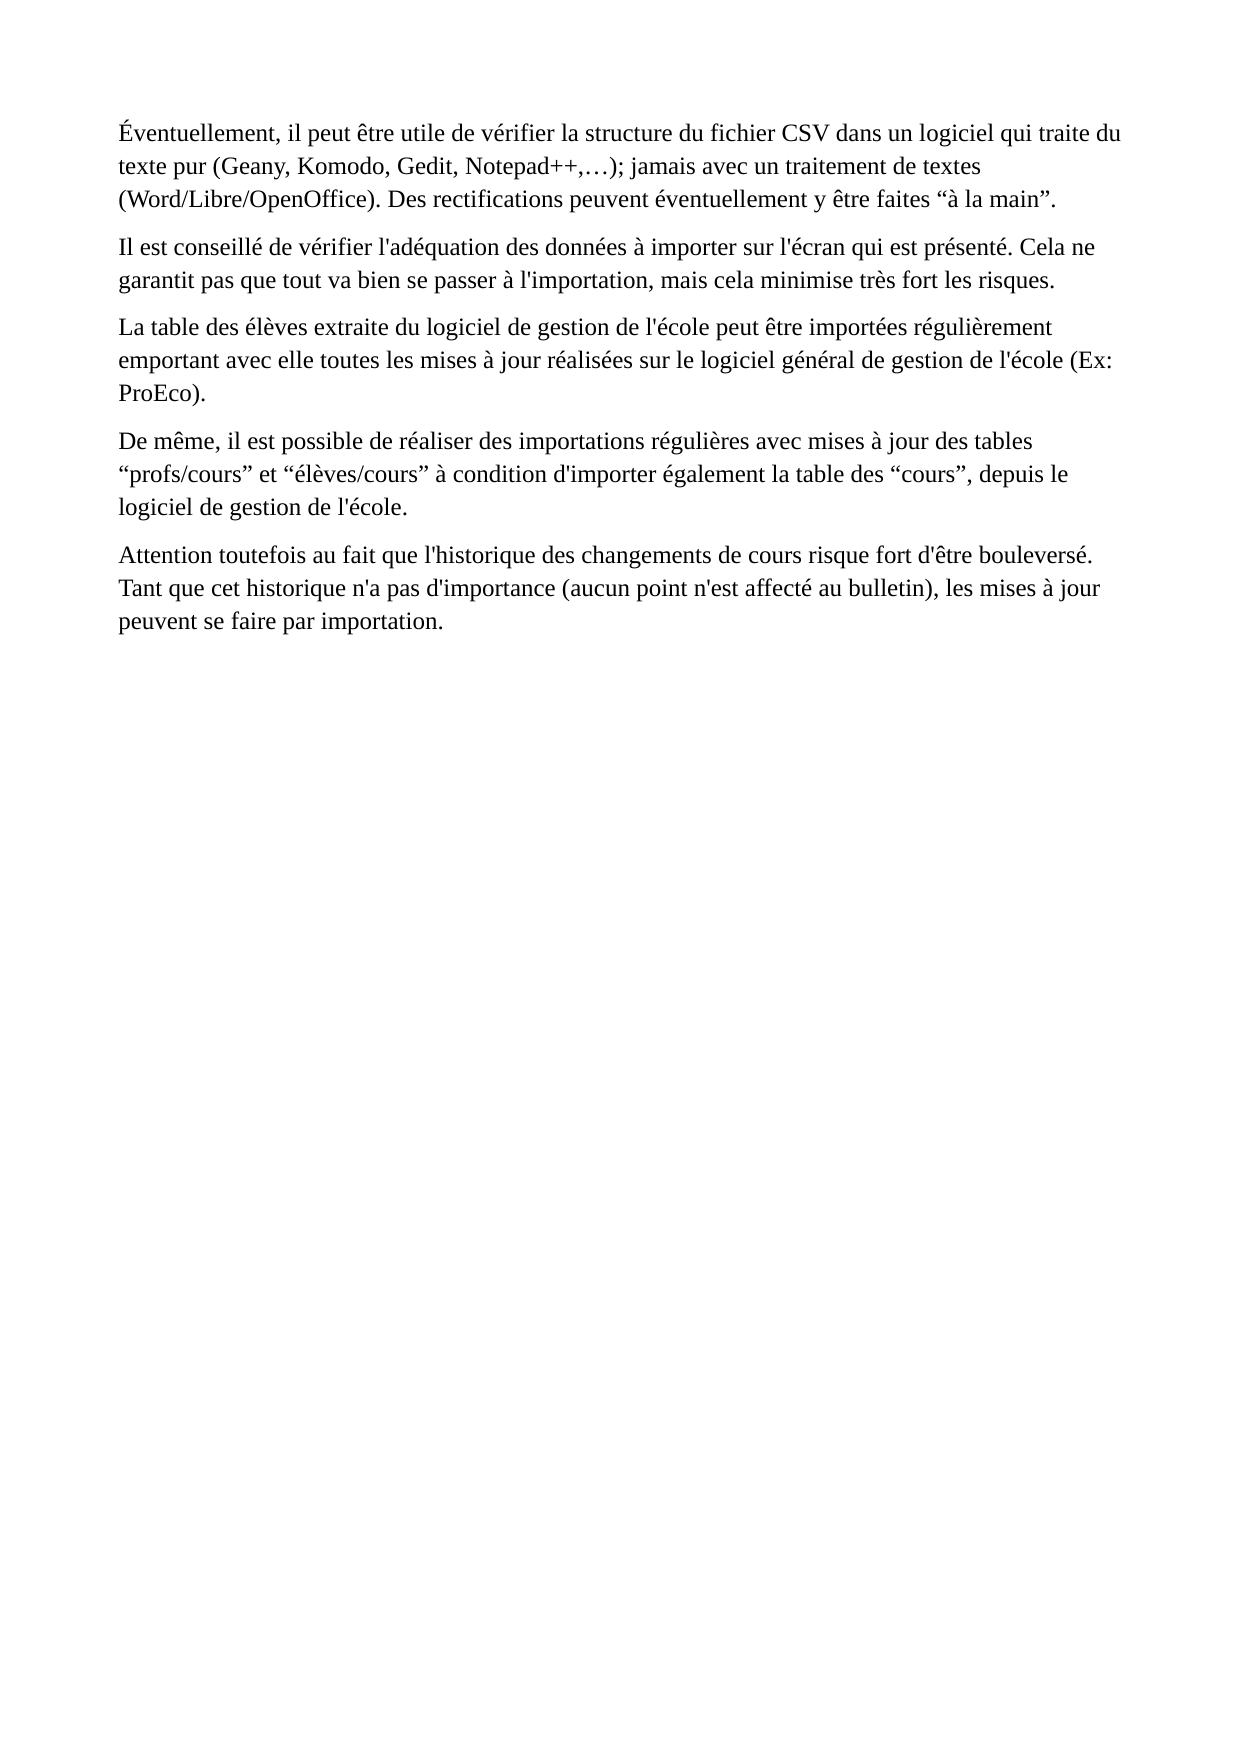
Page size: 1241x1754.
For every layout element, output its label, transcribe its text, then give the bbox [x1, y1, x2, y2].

text Éventuellement, il peut être utile de vérifier la structure du fichier CSV dans un logiciel qui traite du texte pur (Geany, Komodo, Gedit, Notepad++,…); jamais avec un traitement de textes (Word/Libre/OpenOffice). Des rectifications peuvent éventuellement y être faites “à la main”. [118, 118, 1122, 213]
text Il est conseillé de vérifier l'adéquation des données à importer sur l'écran qui est présenté. Cela ne garantit pas que tout va bien se passer à l'importation, mais cela minimise très fort les risques. [118, 232, 1122, 293]
text Attention toutefois au fait que l'historique des changements de cours risque fort d'être bouleversé. Tant que cet historique n'a pas d'importance (aucun point n'est affecté au bulletin), les mises à jour peuvent se faire par importation. [118, 540, 1122, 634]
text La table des élèves extraite du logiciel de gestion de l'école peut être importées régulièrement emportant avec elle toutes les mises à jour réalisées sur le logiciel général de gestion de l'école (Ex: ProEco). [118, 312, 1122, 407]
text De même, il est possible de réaliser des importations régulières avec mises à jour des tables “profs/cours” et “élèves/cours” à condition d'importer également la table des “cours”, depuis le logiciel de gestion de l'école. [118, 426, 1122, 521]
